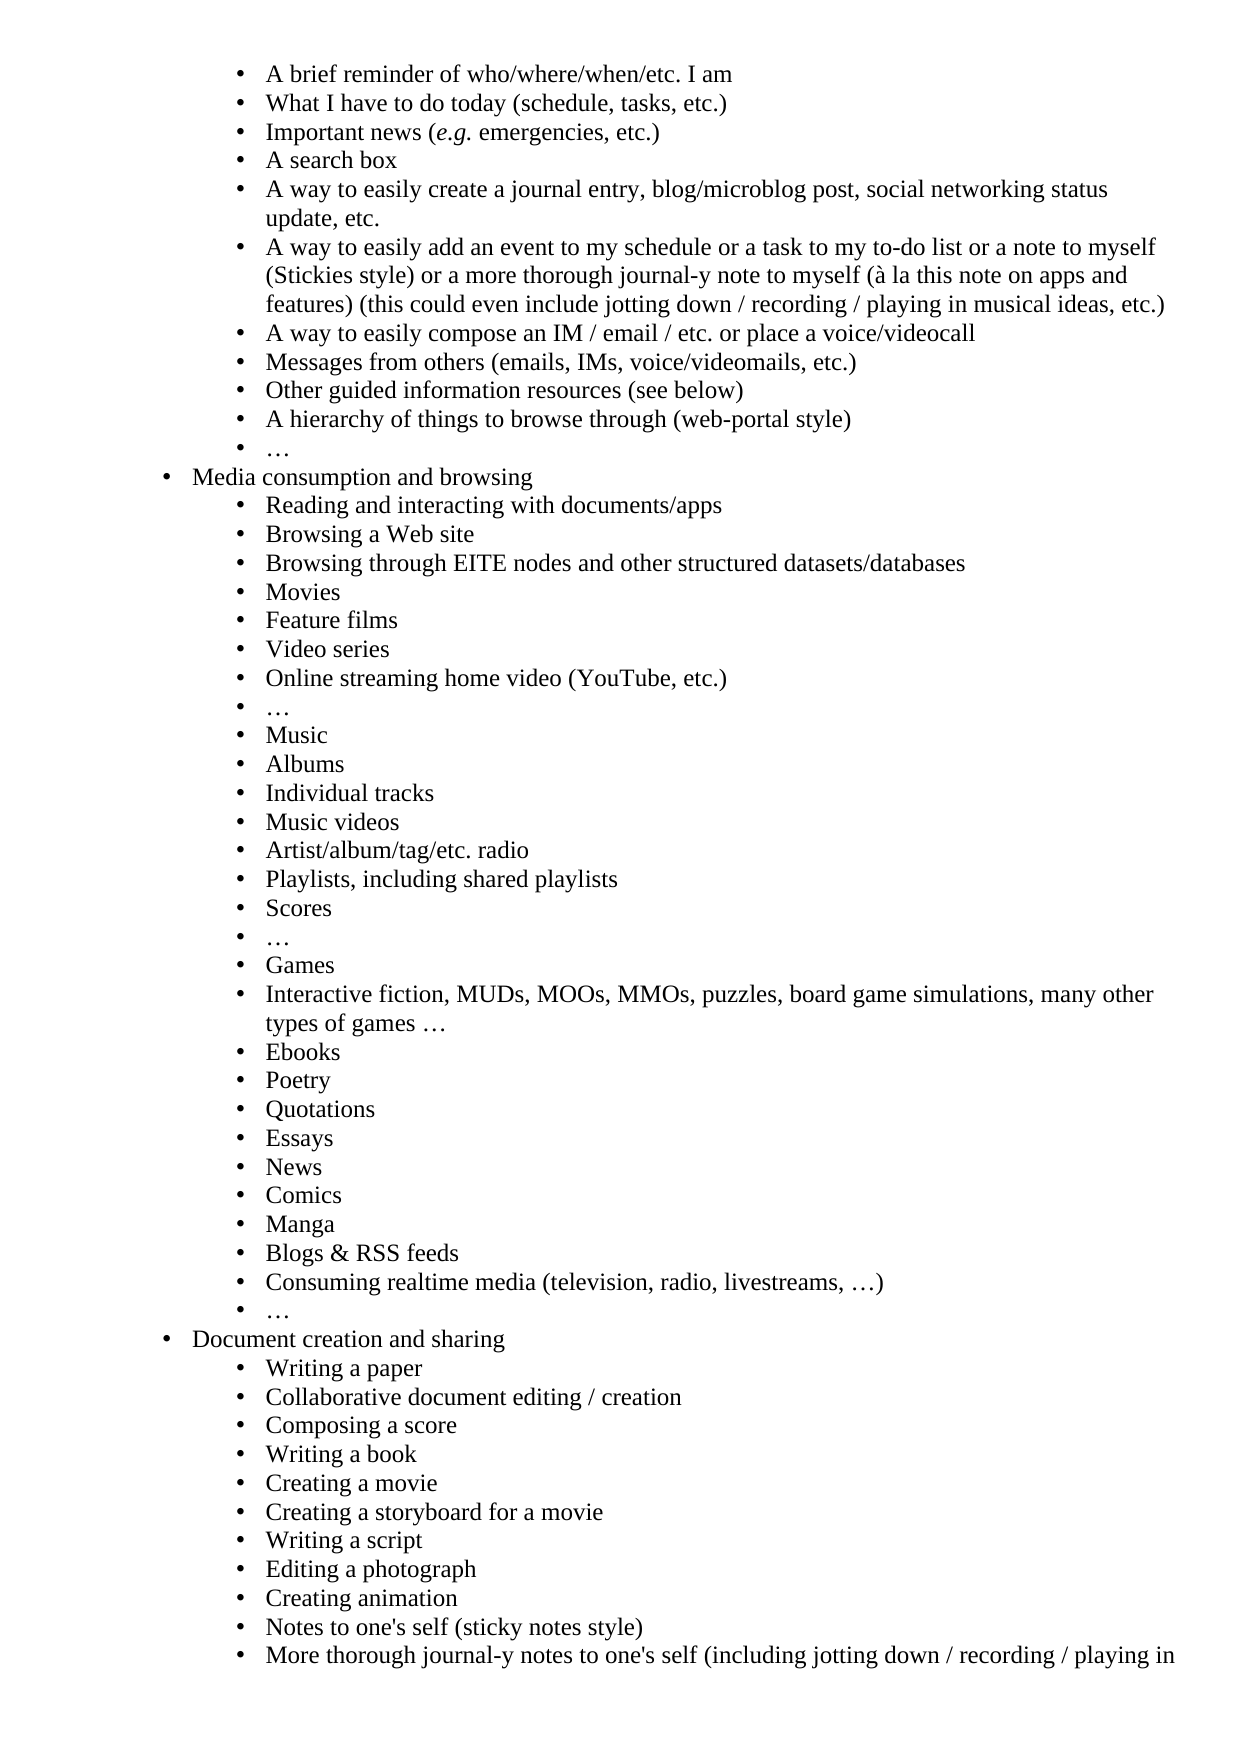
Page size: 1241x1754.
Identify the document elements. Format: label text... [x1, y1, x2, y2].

list Collaborative document editing / creation [236, 1382, 1181, 1410]
list Playlists, including shared playlists [236, 864, 1181, 893]
list Interactive fiction, MUDs, MOOs, MMOs, puzzles, board game simulations, many other types of games … [236, 979, 1181, 1037]
list Individual tracks [236, 778, 1181, 807]
list Movies [236, 577, 1181, 605]
list … [236, 433, 1181, 462]
list Artist/album/tag/etc. radio [236, 835, 1181, 864]
list Media consumption and browsing [162, 462, 1181, 490]
list A way to easily compose an IM / email / etc. or place a voice/videocall [236, 318, 1181, 347]
list Writing a script [236, 1525, 1181, 1554]
list Video series [236, 634, 1181, 663]
list Scores [236, 893, 1181, 922]
list Editing a photograph [236, 1554, 1181, 1583]
list Other guided information resources (see below) [236, 375, 1181, 404]
list Online streaming home video (YouTube, etc.) [236, 663, 1181, 692]
list Poetry [236, 1065, 1181, 1094]
list A brief reminder of who/where/when/etc. I am [236, 59, 1181, 88]
list Essays [236, 1123, 1181, 1152]
list More thorough journal-y notes to one's self (including jotting down / recording / playing in [236, 1640, 1181, 1669]
list Writing a paper [236, 1353, 1181, 1382]
list … [236, 692, 1181, 720]
list Ebooks [236, 1037, 1181, 1065]
list A way to easily add an event to my schedule or a task to my to-do list or a note to myself (Stickies style) or a more thorough journal-y note to myself (à la this note on apps and features) (this could even include jotting down / recording / playing in musical ideas, etc.) [236, 232, 1181, 318]
list A hierarchy of things to browse through (web-portal style) [236, 404, 1181, 433]
list Consuming realtime media (television, radio, livestreams, …) [236, 1267, 1181, 1295]
list … [236, 1295, 1181, 1324]
list Creating animation [236, 1583, 1181, 1612]
list Feature films [236, 605, 1181, 634]
list Creating a movie [236, 1468, 1181, 1497]
list A search box [236, 145, 1181, 174]
list Music [236, 720, 1181, 749]
list Notes to one's self (sticky notes style) [236, 1612, 1181, 1640]
list … [236, 922, 1181, 950]
list Document creation and sharing [162, 1324, 1181, 1353]
list Writing a book [236, 1439, 1181, 1468]
list Games [236, 950, 1181, 979]
list What I have to do today (schedule, tasks, etc.) [236, 88, 1181, 117]
list Creating a storyboard for a movie [236, 1497, 1181, 1525]
list A way to easily create a journal entry, blog/microblog post, social networking status update, etc. [236, 174, 1181, 232]
list Reading and interacting with documents/apps [236, 490, 1181, 519]
list Messages from others (emails, IMs, voice/videomails, etc.) [236, 347, 1181, 375]
list Browsing a Web site [236, 519, 1181, 548]
list Manga [236, 1209, 1181, 1238]
list Blogs & RSS feeds [236, 1238, 1181, 1267]
list Composing a score [236, 1410, 1181, 1439]
list Comics [236, 1180, 1181, 1209]
list Music videos [236, 807, 1181, 835]
list Important news (e.g. emergencies, etc.) [236, 117, 1181, 145]
list Quotations [236, 1094, 1181, 1123]
list Albums [236, 749, 1181, 778]
list Browsing through EITE nodes and other structured datasets/databases [236, 548, 1181, 577]
list News [236, 1152, 1181, 1180]
